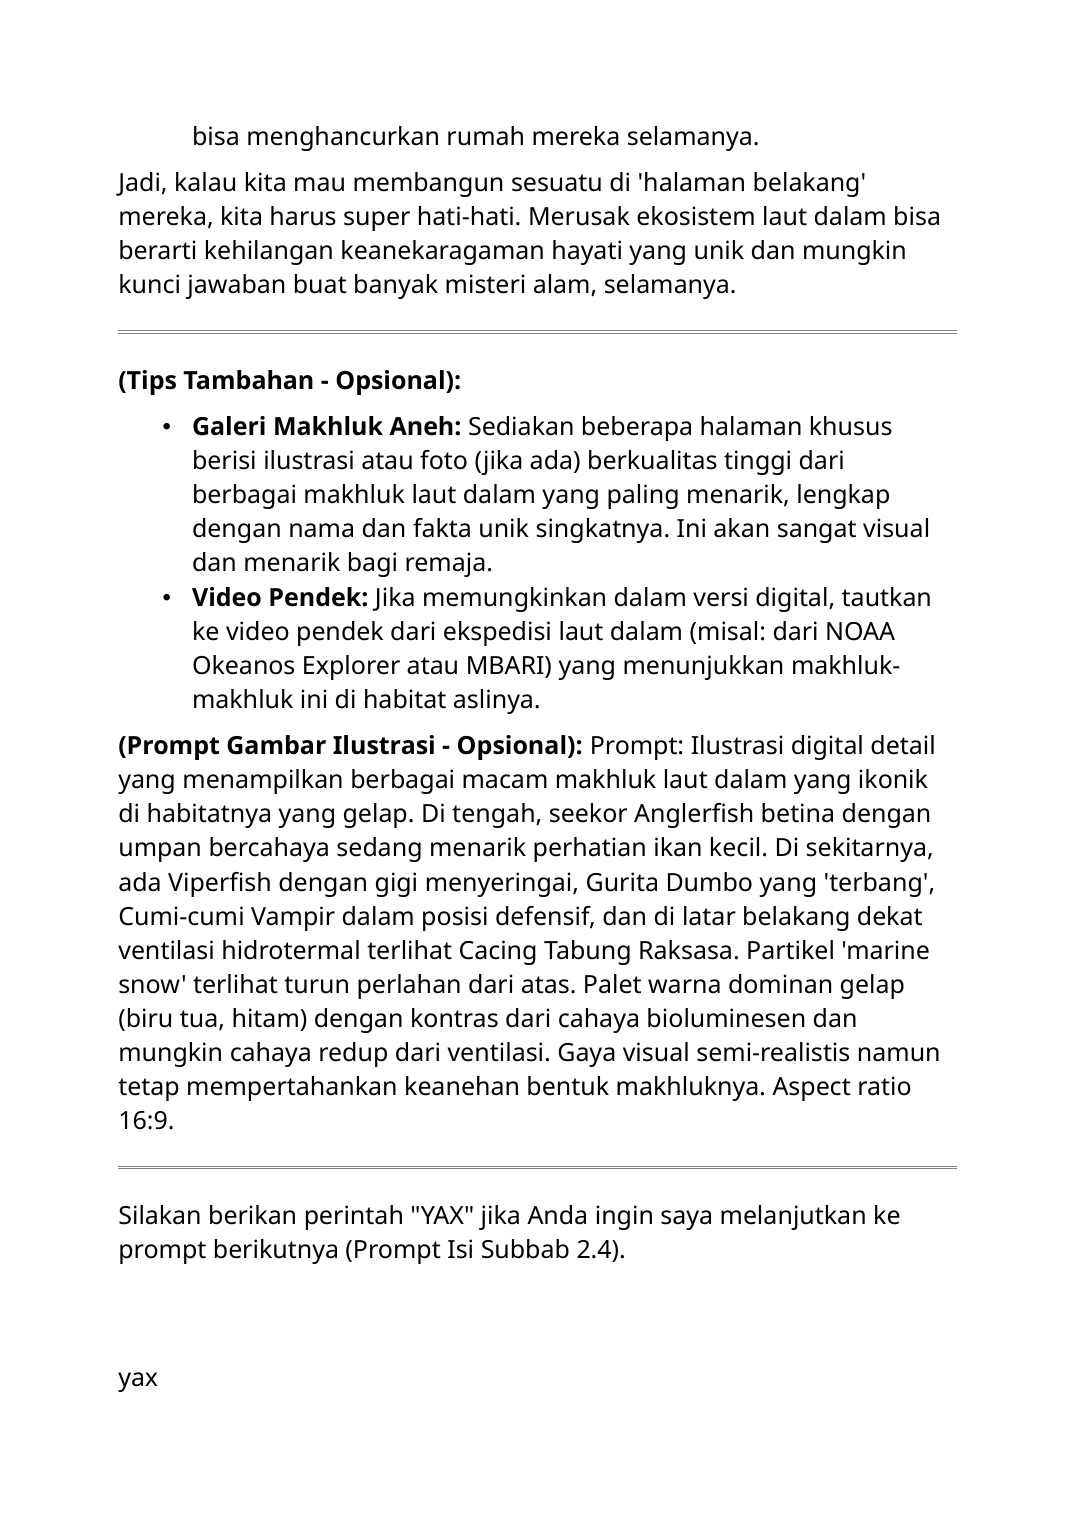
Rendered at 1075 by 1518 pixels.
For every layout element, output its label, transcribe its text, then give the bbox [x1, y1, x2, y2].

text (Tips Tambahan - Opsional): [118, 362, 957, 396]
list Galeri Makhluk Aneh: Sediakan beberapa halaman khusus berisi ilustrasi atau foto (jika ada) berkualitas tinggi dari berbagai makhluk laut dalam yang paling menarik, lengkap dengan nama dan fakta unik singkatnya. Ini akan sangat visual dan menarik bagi remaja. [162, 409, 957, 579]
list Video Pendek: Jika memungkinkan dalam versi digital, tautkan ke video pendek dari ekspedisi laut dalam (misal: dari NOAA Okeanos Explorer atau MBARI) yang menunjukkan makhluk-makhluk ini di habitat aslinya. [162, 579, 957, 715]
text Silakan berikan perintah "YAX" jika Anda ingin saya melanjutkan ke prompt berikutnya (Prompt Isi Subbab 2.4). [118, 1198, 957, 1266]
text Jadi, kalau kita mau membangun sesuatu di 'halaman belakang' mereka, kita harus super hati-hati. Merusak ekosistem laut dalam bisa berarti kehilangan keanekaragaman hayati yang unik dan mungkin kunci jawaban buat banyak misteri alam, selamanya. [118, 165, 957, 301]
list bisa menghancurkan rumah mereka selamanya. [162, 118, 957, 152]
text yax [118, 1359, 957, 1393]
text (Prompt Gambar Ilustrasi - Opsional): Prompt: Ilustrasi digital detail yang menampilkan berbagai macam makhluk laut dalam yang ikonik di habitatnya yang gelap. Di tengah, seekor Anglerfish betina dengan umpan bercahaya sedang menarik perhatian ikan kecil. Di sekitarnya, ada Viperfish dengan gigi menyeringai, Gurita Dumbo yang 'terbang', Cumi-cumi Vampir dalam posisi defensif, dan di latar belakang dekat ventilasi hidrotermal terlihat Cacing Tabung Raksasa. Partikel 'marine snow' terlihat turun perlahan dari atas. Palet warna dominan gelap (biru tua, hitam) dengan kontras dari cahaya bioluminesen dan mungkin cahaya redup dari ventilasi. Gaya visual semi-realistis namun tetap mempertahankan keanehan bentuk makhluknya. Aspect ratio 16:9. [118, 728, 957, 1137]
